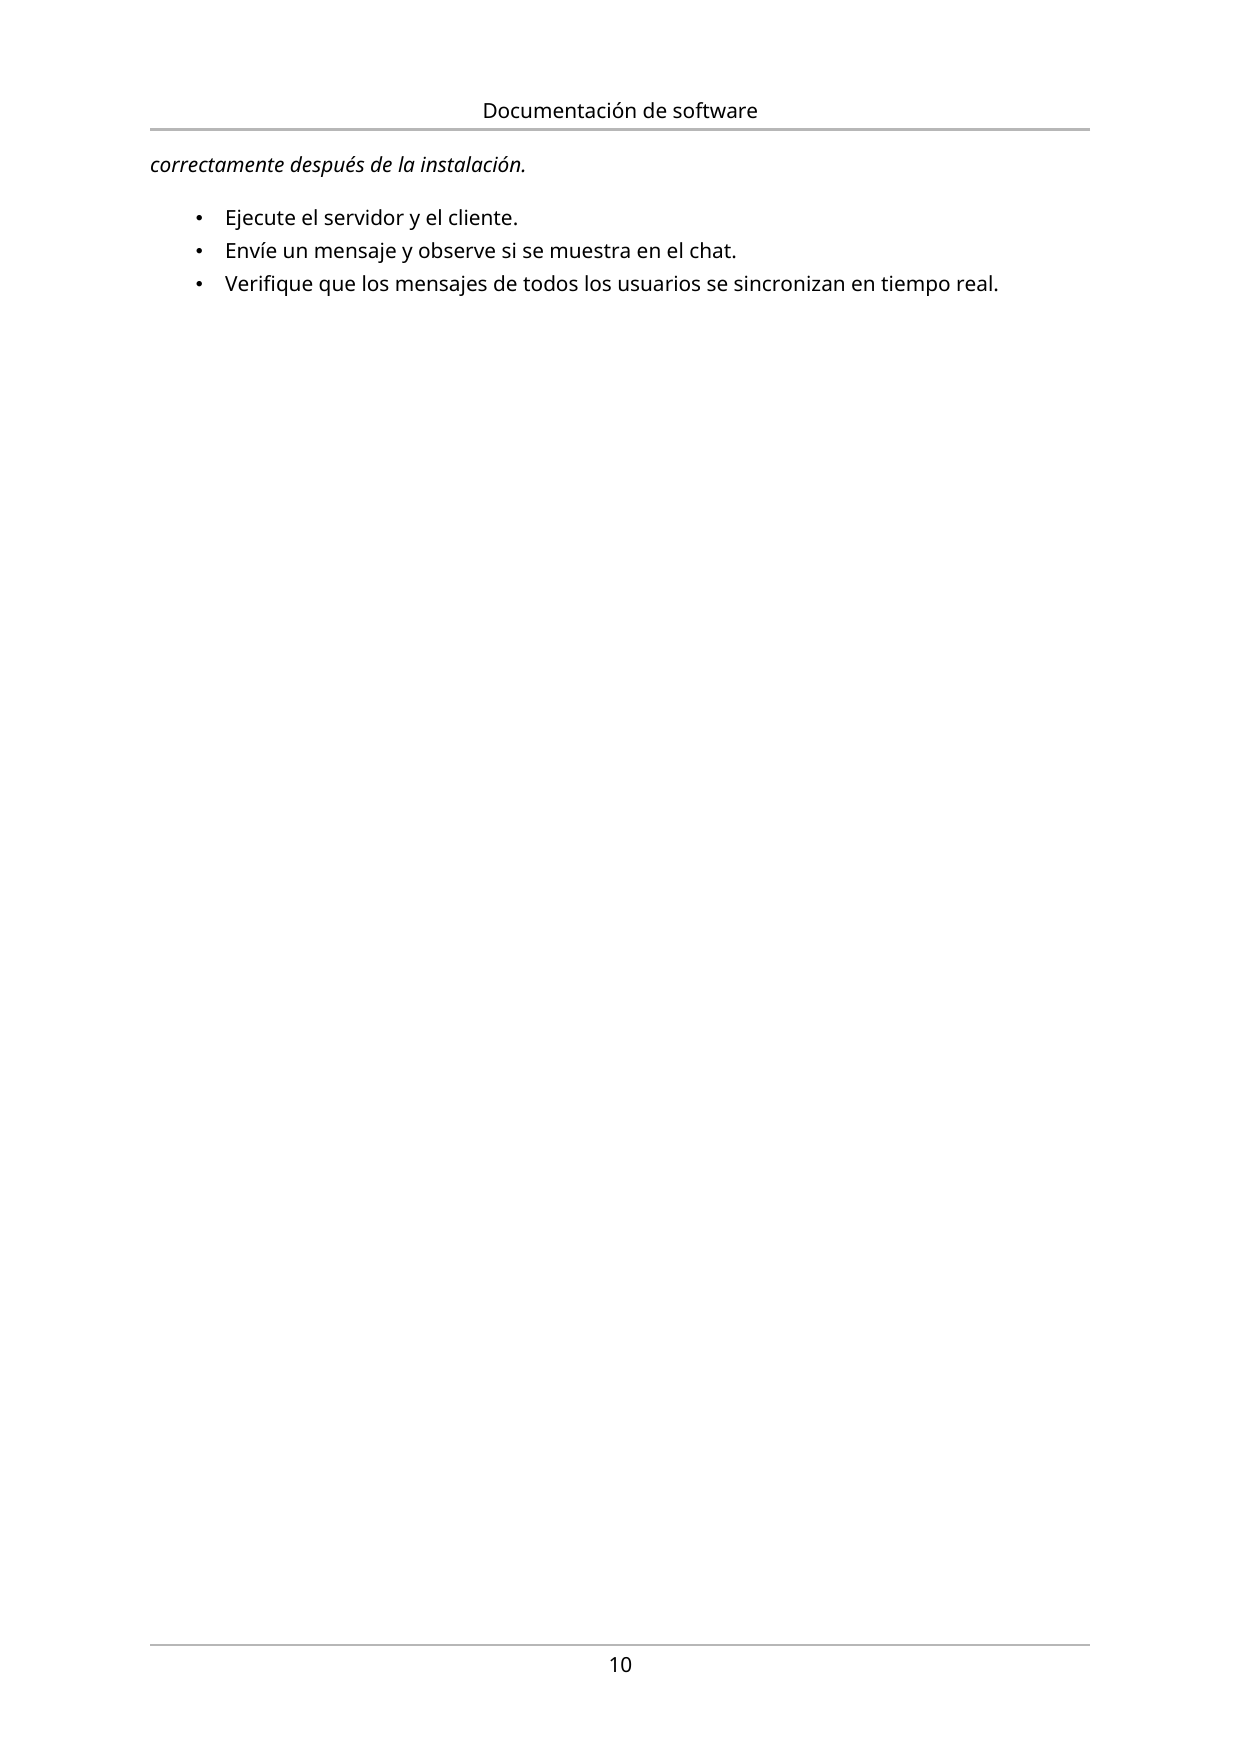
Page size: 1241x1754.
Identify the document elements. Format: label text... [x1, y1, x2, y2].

list Verifique que los mensajes de todos los usuarios se sincronizan en tiempo real. [196, 269, 1090, 297]
text correctamente después de la instalación. [150, 150, 1090, 178]
list Ejecute el servidor y el cliente. [196, 203, 1090, 232]
list Envíe un mensaje y observe si se muestra en el chat. [196, 236, 1090, 264]
